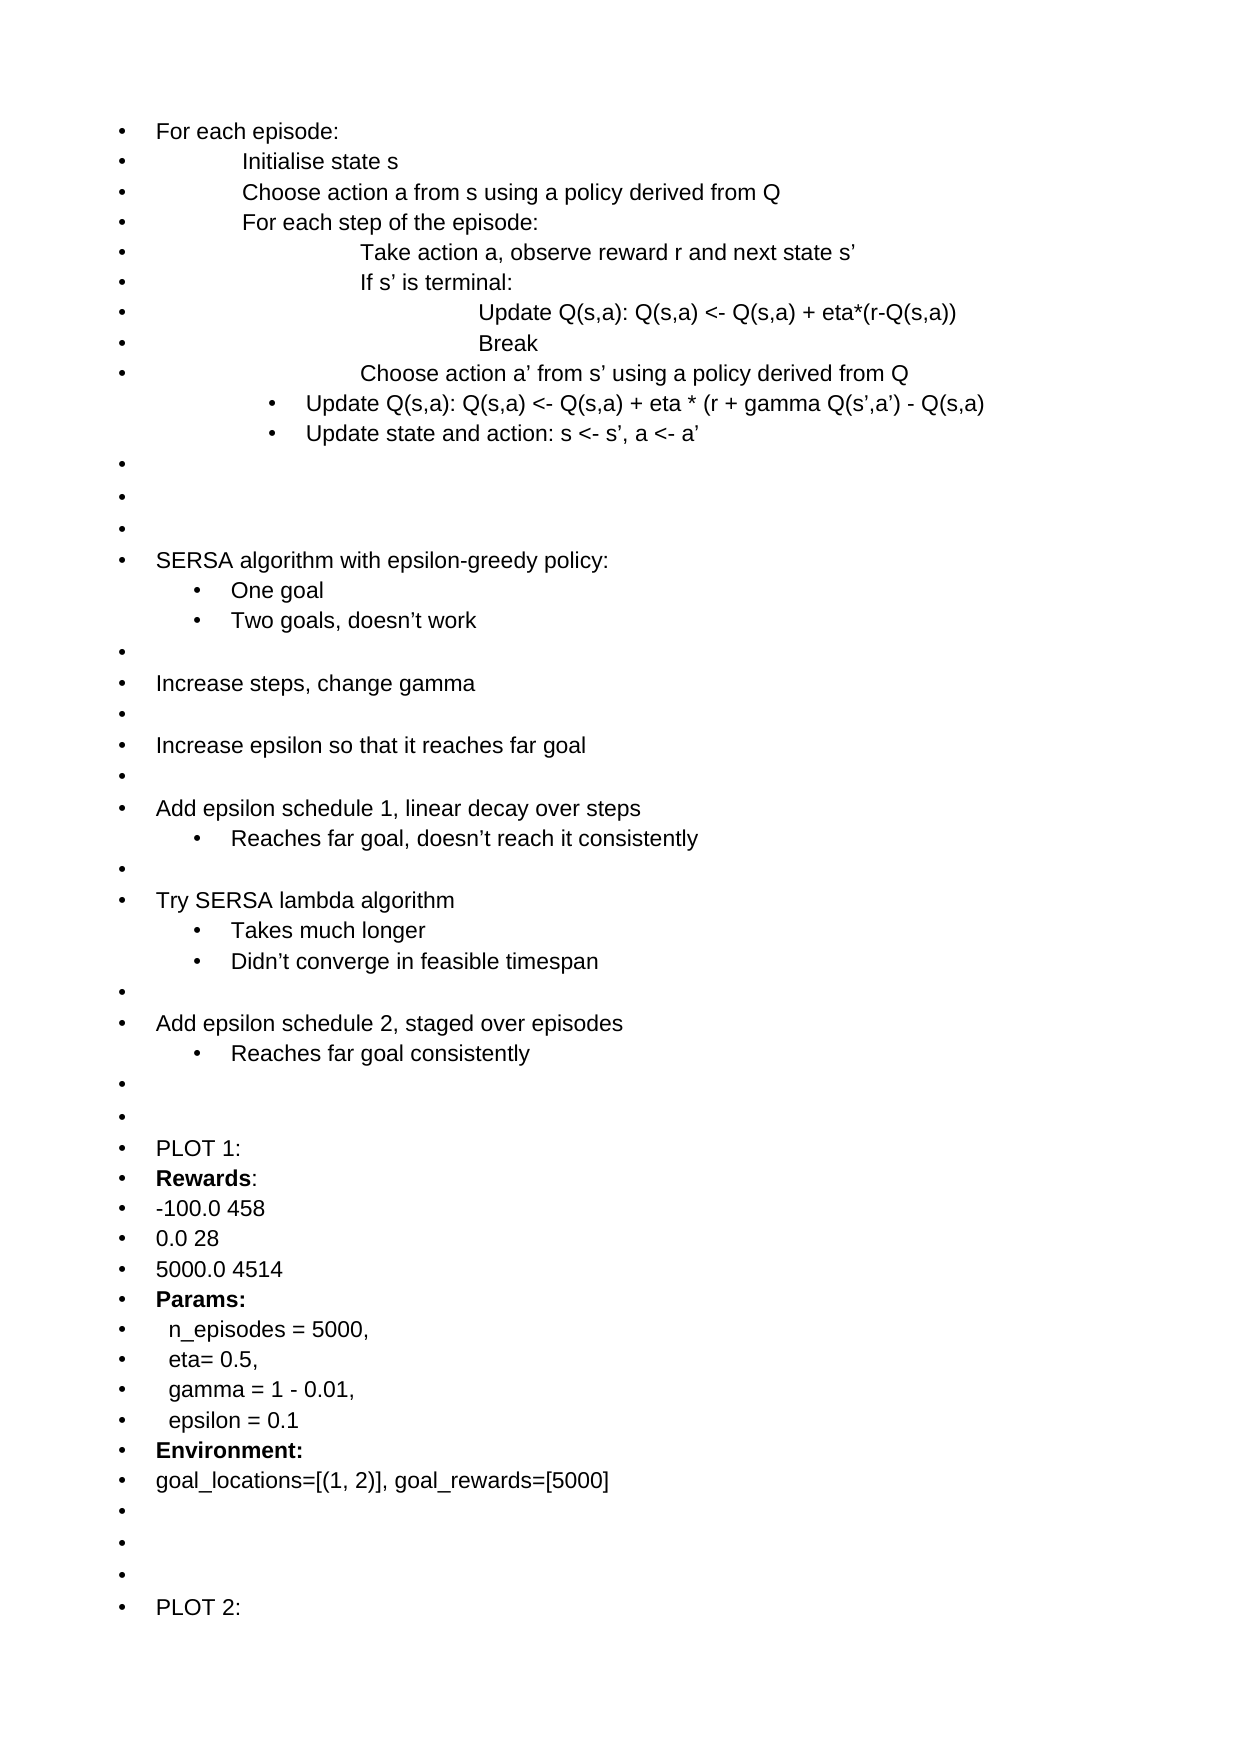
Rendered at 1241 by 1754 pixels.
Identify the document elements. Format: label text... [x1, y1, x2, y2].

list Update Q(s,a): Q(s,a) <- Q(s,a) + eta * (r + gamma Q(s’,a’) - Q(s,a) [156, 390, 1122, 416]
list eta= 0.5, [81, 1346, 1122, 1373]
list Update Q(s,a): Q(s,a) <- Q(s,a) + eta*(r-Q(s,a)) [81, 299, 1122, 326]
list For each episode: [81, 118, 1122, 144]
list One goal [193, 577, 1122, 603]
list Choose action a from s using a policy derived from Q [81, 178, 1122, 205]
list Add epsilon schedule 1, linear decay over steps [81, 794, 1122, 821]
list Add epsilon schedule 2, staged over episodes [81, 1010, 1122, 1036]
list Take action a, observe reward r and next state s’ [81, 239, 1122, 265]
list epsilon = 0.1 [81, 1407, 1122, 1433]
list Two goals, doesn’t work [193, 607, 1122, 634]
list Initialise state s [81, 148, 1122, 175]
list Increase epsilon so that it reaches far goal [81, 732, 1122, 758]
list Environment: [81, 1437, 1122, 1463]
list Takes much longer [193, 917, 1122, 944]
list n_episodes = 5000, [81, 1316, 1122, 1342]
list Didn’t converge in feasible timespan [193, 948, 1122, 974]
list Update state and action: s <- s’, a <- a’ [156, 420, 1122, 447]
list 5000.0 4514 [81, 1256, 1122, 1282]
list -100.0 458 [81, 1195, 1122, 1222]
list Rewards: [81, 1165, 1122, 1191]
list Params: [81, 1286, 1122, 1312]
list 0.0 28 [81, 1225, 1122, 1252]
list Reaches far goal, doesn’t reach it consistently [193, 825, 1122, 851]
list PLOT 2: [81, 1594, 1122, 1620]
list Choose action a’ from s’ using a policy derived from Q [81, 360, 1122, 386]
list PLOT 1: [81, 1135, 1122, 1161]
list Reaches far goal consistently [193, 1040, 1122, 1067]
list goal_locations=[(1, 2)], goal_rewards=[5000] [81, 1467, 1122, 1493]
list If s’ is terminal: [81, 269, 1122, 296]
list Try SERSA lambda algorithm [81, 887, 1122, 913]
list gamma = 1 - 0.01, [81, 1376, 1122, 1403]
list For each step of the episode: [81, 209, 1122, 235]
list Break [81, 329, 1122, 356]
list SERSA algorithm with epsilon-greedy policy: [81, 547, 1122, 573]
list Increase steps, change gamma [81, 670, 1122, 696]
